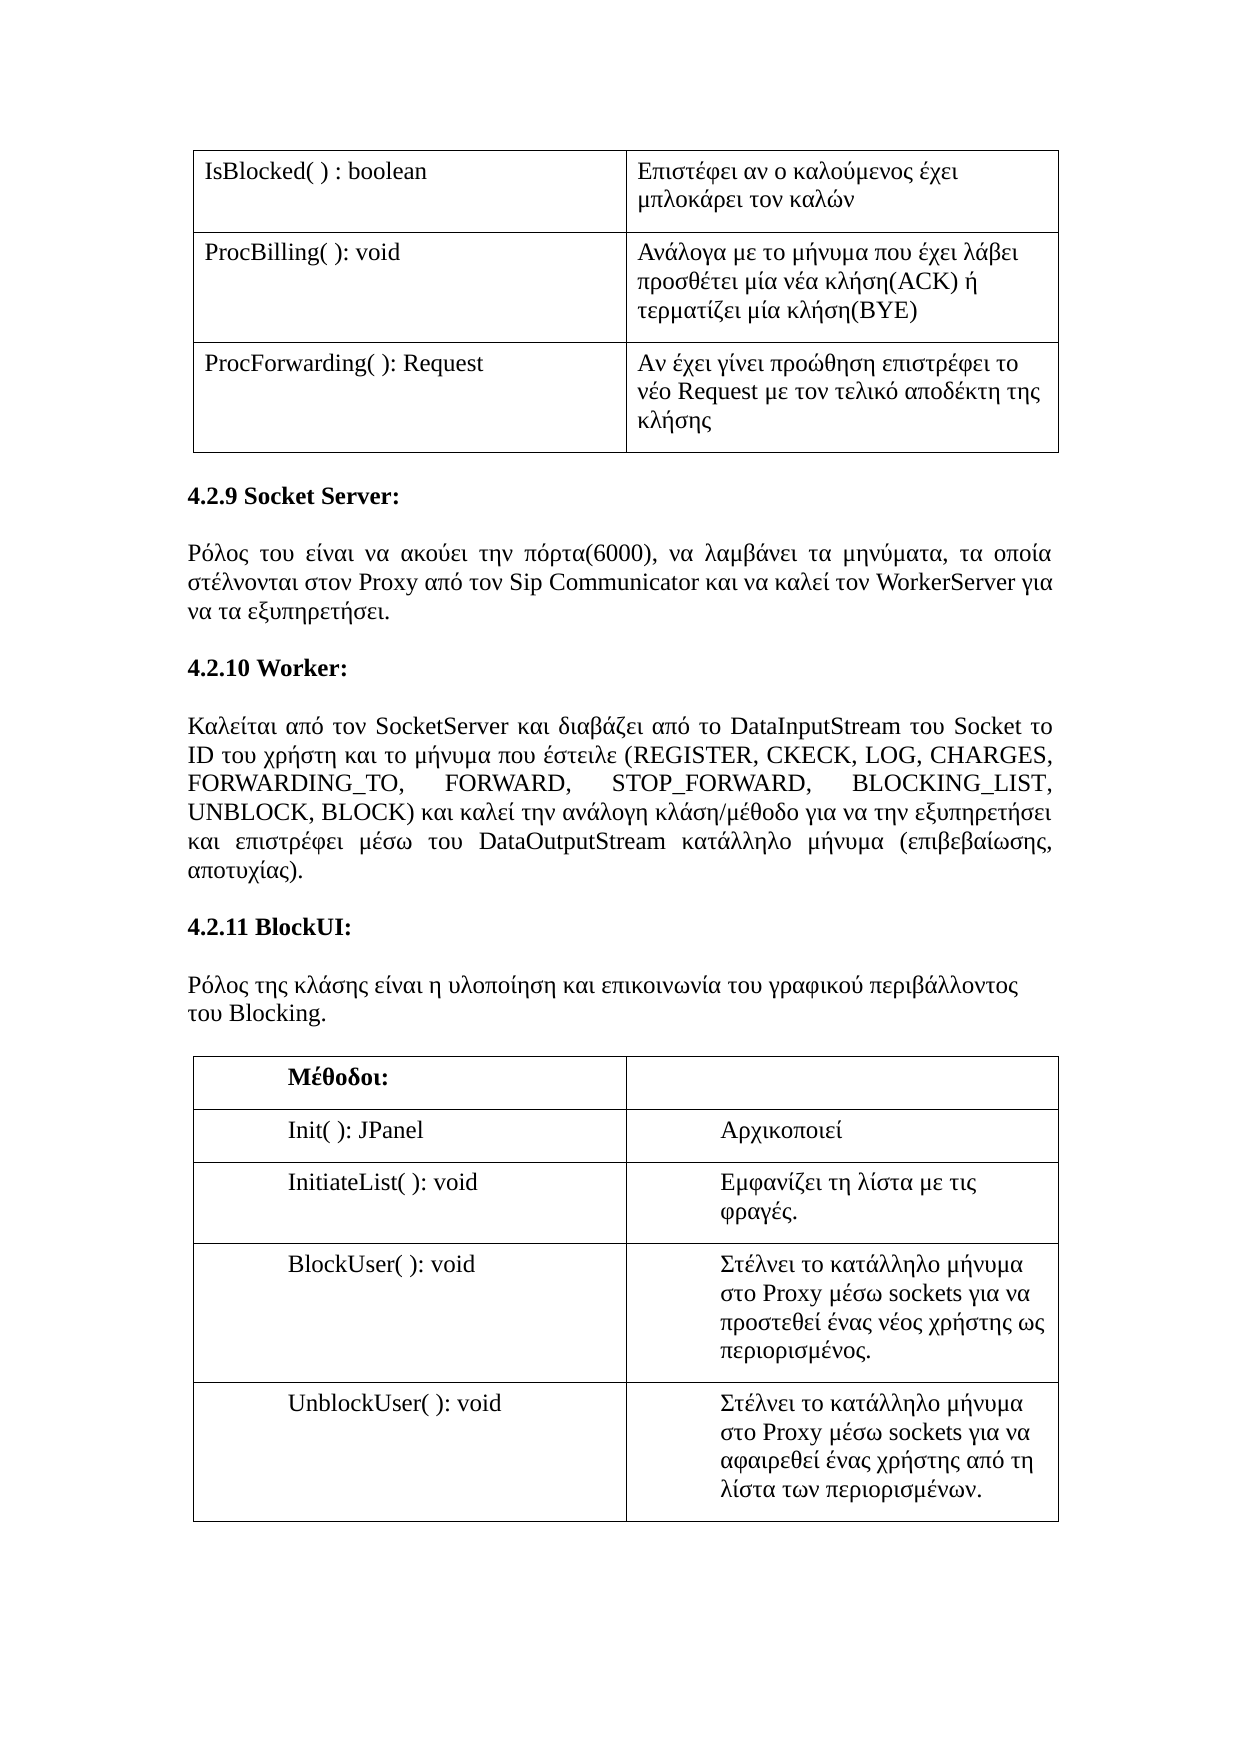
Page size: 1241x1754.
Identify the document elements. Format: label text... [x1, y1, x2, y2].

text Ρόλος της κλάσης είναι η υλοποίηση και επικοινωνία του γραφικού περιβάλλοντος του Blocking. [187, 970, 1053, 1027]
text 4.2.9 Socket Server: [187, 481, 1053, 510]
table_cell InitiateList( ): void [194, 1163, 626, 1243]
table_cell ProcBilling( ): void [194, 233, 626, 342]
table_cell Ανάλογα με το μήνυμα που έχει λάβει προσθέτει μία νέα κλήση(ACK) ή τερματίζει μία κλήση(BYE) [627, 233, 1058, 342]
table_cell Επιστέφει αν ο καλούμενος έχει μπλοκάρει τον καλών [627, 151, 1058, 232]
text 4.2.10 Worker: [187, 653, 1053, 682]
table_cell Init( ): JPanel [194, 1110, 626, 1162]
table_cell Εμφανίζει τη λίστα με τις φραγές. [627, 1163, 1058, 1243]
table_cell BlockUser( ): void [194, 1244, 626, 1382]
text Καλείται από τον SocketServer και διαβάζει από το DataInputStream του Socket το ID του χρήστη και το μήνυμα που έστειλε (REGISTER, CKECK, LOG, CHARGES, FORWARDING_TO, FORWARD, STOP_FORWARD, BLOCKING_LIST, UNBLOCK, BLOCK) και καλεί την ανάλογη κλάση/μέθοδο για να την εξυπηρετήσει και επιστρέφει μέσω του DataOutputStream κατάλληλο μήνυμα (επιβεβαίωσης, αποτυχίας). [187, 711, 1053, 883]
table_cell IsBlocked( ) : boolean [194, 151, 626, 232]
table_cell Αρχικοποιεί [627, 1110, 1058, 1162]
table_cell ProcForwarding( ): Request [194, 343, 626, 452]
table_cell UnblockUser( ): void [194, 1383, 626, 1521]
table_header Μέθοδοι: [194, 1057, 626, 1109]
text Ρόλος του είναι να ακούει την πόρτα(6000), να λαμβάνει τα μηνύματα, τα οποία στέλνονται στον Proxy από τον Sip Communicator και να καλεί τον WorkerServer για να τα εξυπηρετήσει. [187, 538, 1053, 625]
table_cell Στέλνει το κατάλληλο μήνυμα στο Proxy μέσω sockets για να προστεθεί ένας νέος χρήστης ως περιορισμένος. [627, 1244, 1058, 1382]
table_cell Στέλνει το κατάλληλο μήνυμα στο Proxy μέσω sockets για να αφαιρεθεί ένας χρήστης από τη λίστα των περιορισμένων. [627, 1383, 1058, 1521]
table_header [627, 1057, 1058, 1109]
table_cell Aν έχει γίνει προώθηση επιστρέφει το νέο Request με τον τελικό αποδέκτη της κλήσης [627, 343, 1058, 452]
text 4.2.11 BlockUI: [187, 912, 1053, 941]
